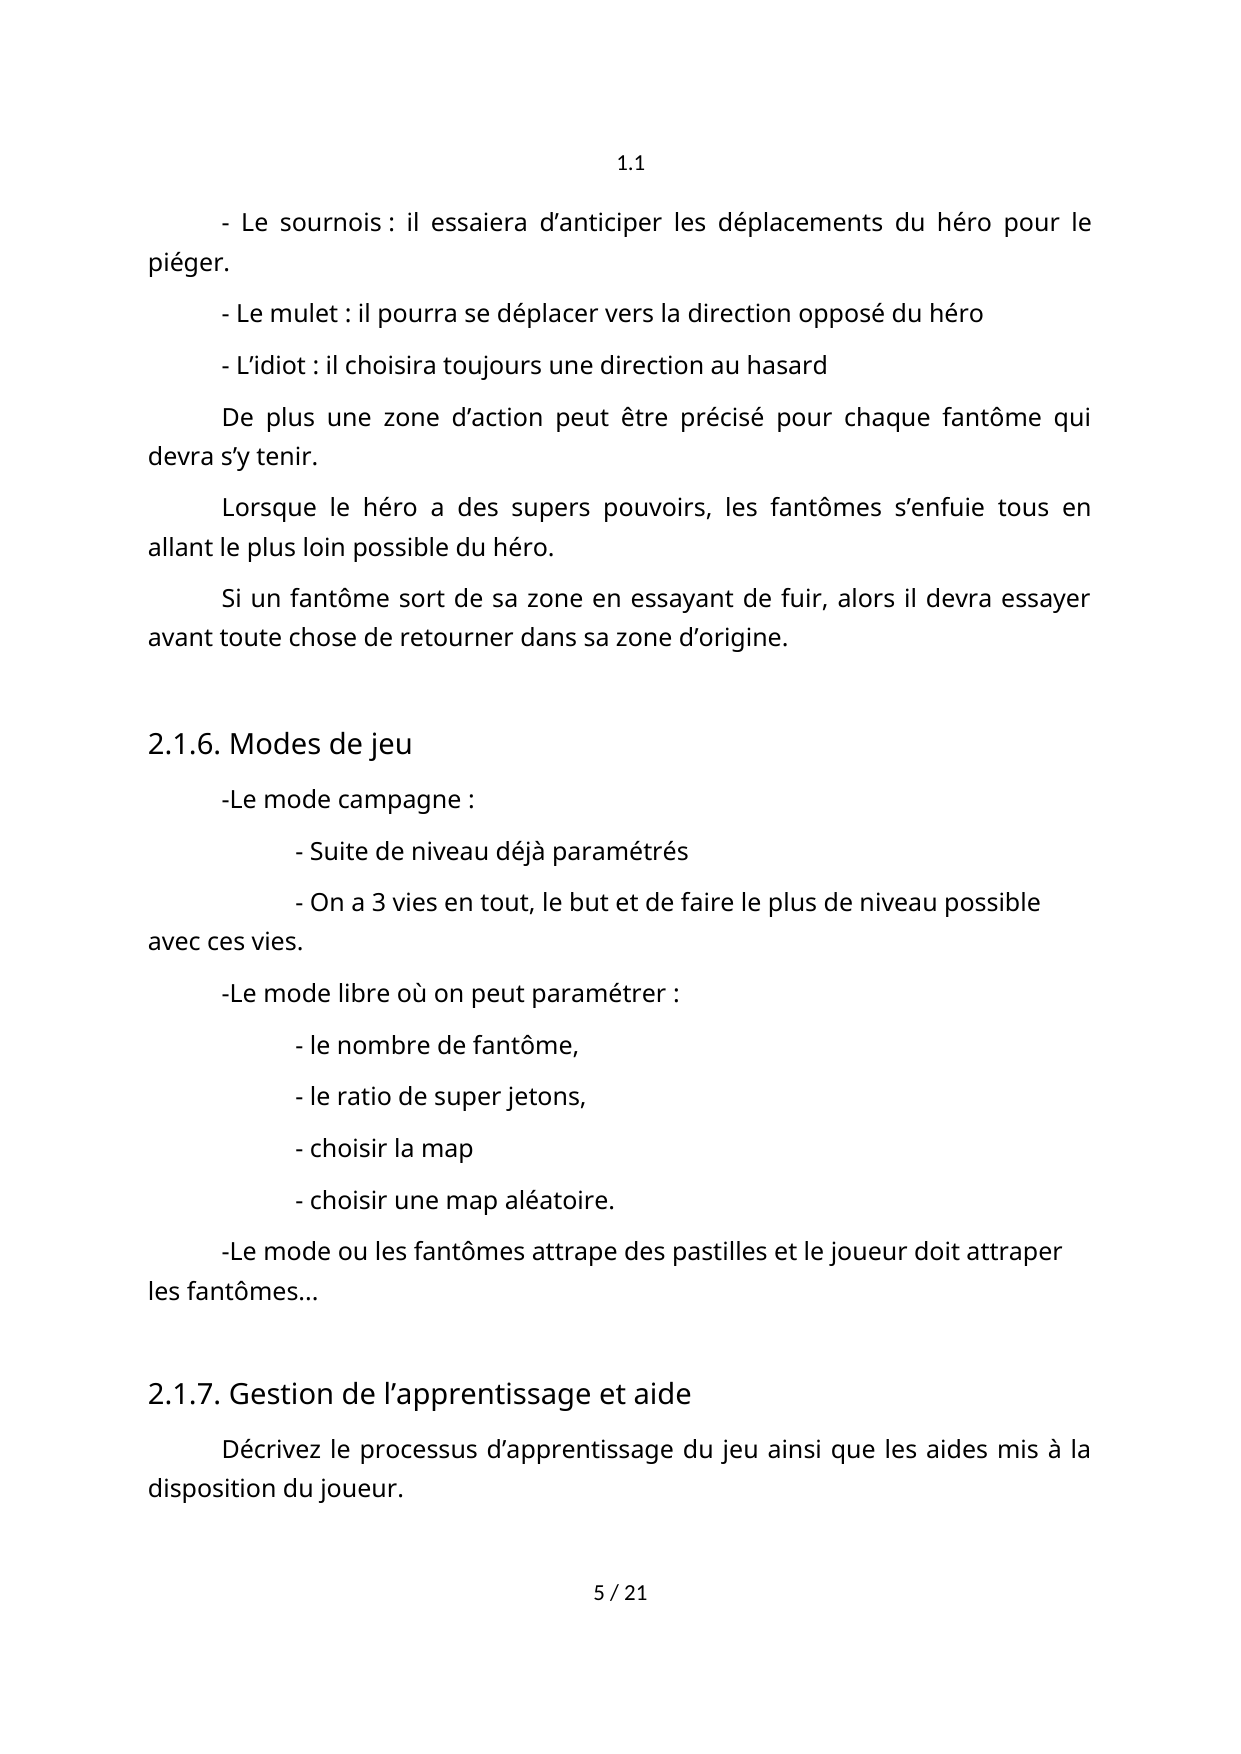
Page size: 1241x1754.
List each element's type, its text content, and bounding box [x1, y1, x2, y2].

text - le nombre de fantôme, [148, 1027, 1093, 1061]
text Si un fantôme sort de sa zone en essayant de fuir, alors il devra essayer avant toute chose de retourner dans sa zone d’origine. [148, 581, 1093, 654]
text - Le mulet : il pourra se déplacer vers la direction opposé du héro [148, 296, 1093, 330]
text -Le mode campagne : [148, 782, 1093, 816]
text Lorsque le héro a des supers pouvoirs, les fantômes s’enfuie tous en allant le plus loin possible du héro. [148, 490, 1093, 563]
text - L’idiot : il choisira toujours une direction au hasard [148, 348, 1093, 382]
text 2.1.7. Gestion de l’apprentissage et aide [148, 1373, 1093, 1413]
text - le ratio de super jetons, [148, 1079, 1093, 1113]
text - Suite de niveau déjà paramétrés [148, 833, 1093, 867]
text - On a 3 vies en tout, le but et de faire le plus de niveau possible avec ces vies. [148, 885, 1093, 958]
text -Le mode libre où on peut paramétrer : [148, 976, 1093, 1010]
text - choisir une map aléatoire. [148, 1182, 1093, 1216]
text Décrivez le processus d’apprentissage du jeu ainsi que les aides mis à la disposition du joueur. [148, 1431, 1093, 1505]
text - choisir la map [148, 1131, 1093, 1165]
text De plus une zone d’action peut être précisé pour chaque fantôme qui devra s’y tenir. [148, 399, 1093, 472]
text 2.1.6. Modes de jeu [148, 723, 1093, 763]
text - Le sournois : il essaiera d’anticiper les déplacements du héro pour le piéger. [148, 205, 1093, 278]
text -Le mode ou les fantômes attrape des pastilles et le joueur doit attraper les fantômes... [148, 1234, 1093, 1307]
